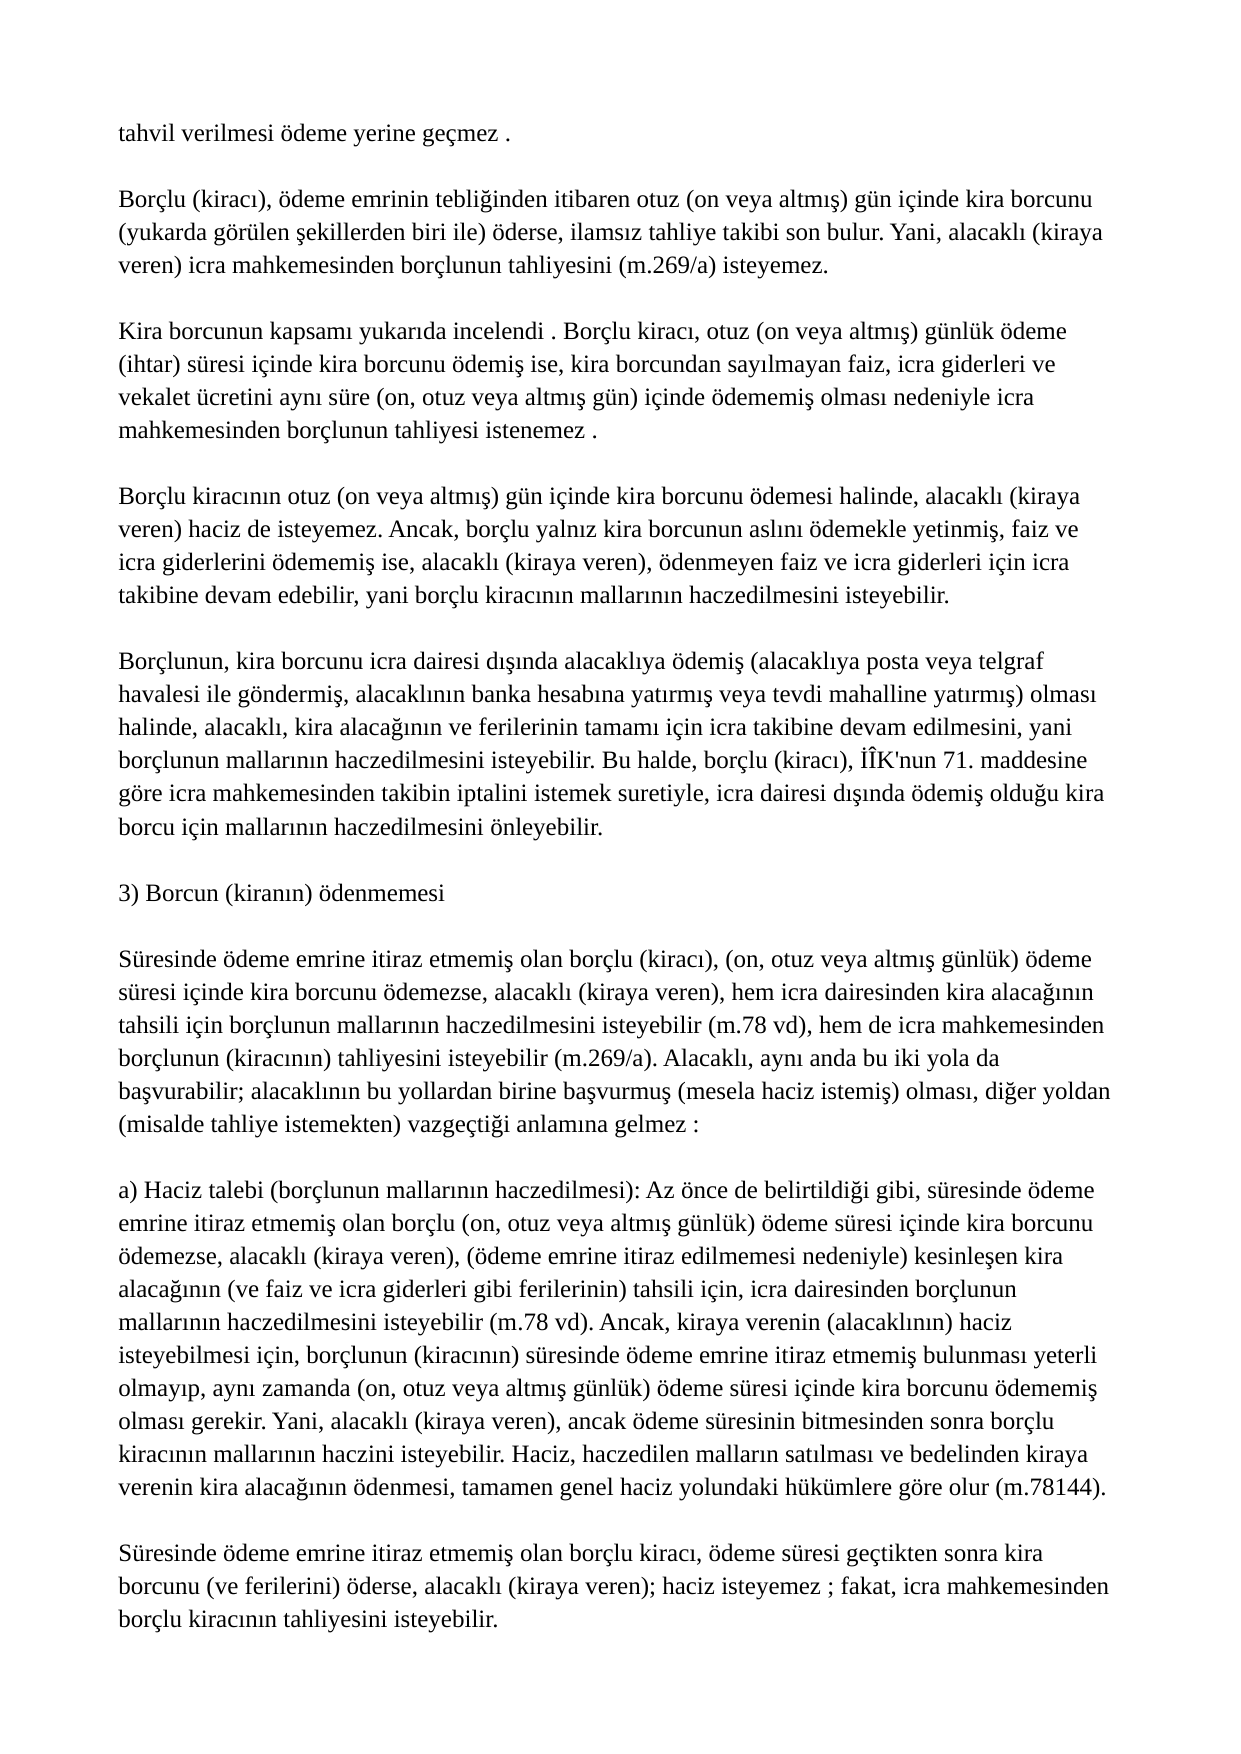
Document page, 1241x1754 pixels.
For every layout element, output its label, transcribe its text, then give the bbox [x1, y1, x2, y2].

text tahvil verilmesi ödeme yerine geçmez . Borçlu (kiracı), ödeme emrinin tebliğinden itibaren otuz (on veya altmış) gün içinde kira borcunu (yukarda görülen şekillerden biri ile) öderse, ilamsız tahliye takibi son bulur. Yani, alacaklı (kiraya veren) icra mahkemesinden borçlunun tahliyesini (m.269/a) isteyemez. Kira borcunun kapsamı yukarıda incelendi . Borçlu kiracı, otuz (on veya altmış) günlük ödeme (ihtar) süresi içinde kira borcunu ödemiş ise, kira borcundan sayılmayan faiz, icra giderleri ve vekalet ücretini aynı süre (on, otuz veya altmış gün) içinde ödememiş olması nedeniyle icra mahkemesinden borçlunun tahliyesi istenemez . Borçlu kiracının otuz (on veya altmış) gün içinde kira borcunu ödemesi halinde, alacaklı (kiraya veren) haciz de isteyemez. Ancak, borçlu yalnız kira borcunun aslını ödemekle yetinmiş, faiz ve icra giderlerini ödememiş ise, alacaklı (kiraya veren), ödenmeyen faiz ve icra giderleri için icra takibine devam edebilir, yani borçlu kiracının mallarının haczedilmesini isteyebilir. Borçlunun, kira borcunu icra dairesi dışında alacaklıya ödemiş (alacaklıya posta veya telgraf havalesi ile göndermiş, alacaklının banka hesabına yatırmış veya tevdi mahalline yatırmış) olması halinde, alacaklı, kira alacağının ve ferilerinin tamamı için icra takibine devam edilmesini, yani borçlunun mallarının haczedilmesini isteyebilir. Bu halde, borçlu (kiracı), İÎK'nun 71. maddesine göre icra mahkemesinden takibin iptalini istemek suretiyle, icra dairesi dışında ödemiş olduğu kira borcu için mallarının haczedilmesini önleyebilir. 3) Borcun (kiranın) ödenmemesi Süresinde ödeme emrine itiraz etmemiş olan borçlu (kiracı), (on, otuz veya altmış günlük) ödeme süresi içinde kira borcunu ödemezse, alacaklı (kiraya veren), hem icra dairesinden kira alacağının tahsili için borçlunun mallarının haczedilmesini isteyebilir (m.78 vd), hem de icra mahkemesinden borçlunun (kiracının) tahliyesini isteyebilir (m.269/a). Alacaklı, aynı anda bu iki yola da başvurabilir; alacaklının bu yollardan birine başvurmuş (mesela haciz istemiş) olması, diğer yoldan (misalde tahliye istemekten) vazgeçtiği anlamına gelmez : a) Haciz talebi (borçlunun mallarının haczedilmesi): Az önce de belirtildiği gibi, süresinde ödeme emrine itiraz etmemiş olan borçlu (on, otuz veya altmış günlük) ödeme süresi içinde kira borcunu ödemezse, alacaklı (kiraya veren), (ödeme emrine itiraz edilmemesi nedeniyle) kesinleşen kira alacağının (ve faiz ve icra giderleri gibi ferilerinin) tahsili için, icra dairesinden borçlunun mallarının haczedilmesini isteyebilir (m.78 vd). Ancak, kiraya verenin (alacaklının) haciz isteyebilmesi için, borçlunun (kiracının) süresinde ödeme emrine itiraz etmemiş bulunması yeterli olmayıp, aynı zamanda (on, otuz veya altmış günlük) ödeme süresi içinde kira borcunu ödememiş olması gerekir. Yani, alacaklı (kiraya veren), ancak ödeme süresinin bitmesinden sonra borçlu kiracının mallarının haczini isteyebilir. Haciz, haczedilen malların satılması ve bedelinden kiraya verenin kira alacağının ödenmesi, tamamen genel haciz yolundaki hükümlere göre olur (m.78144). Süresinde ödeme emrine itiraz etmemiş olan borçlu kiracı, ödeme süresi geçtikten sonra kira borcunu (ve ferilerini) öderse, alacaklı (kiraya veren); haciz isteyemez ; fakat, icra mahkemesinden borçlu kiracının tahliyesini isteyebilir. [118, 118, 1122, 1633]
